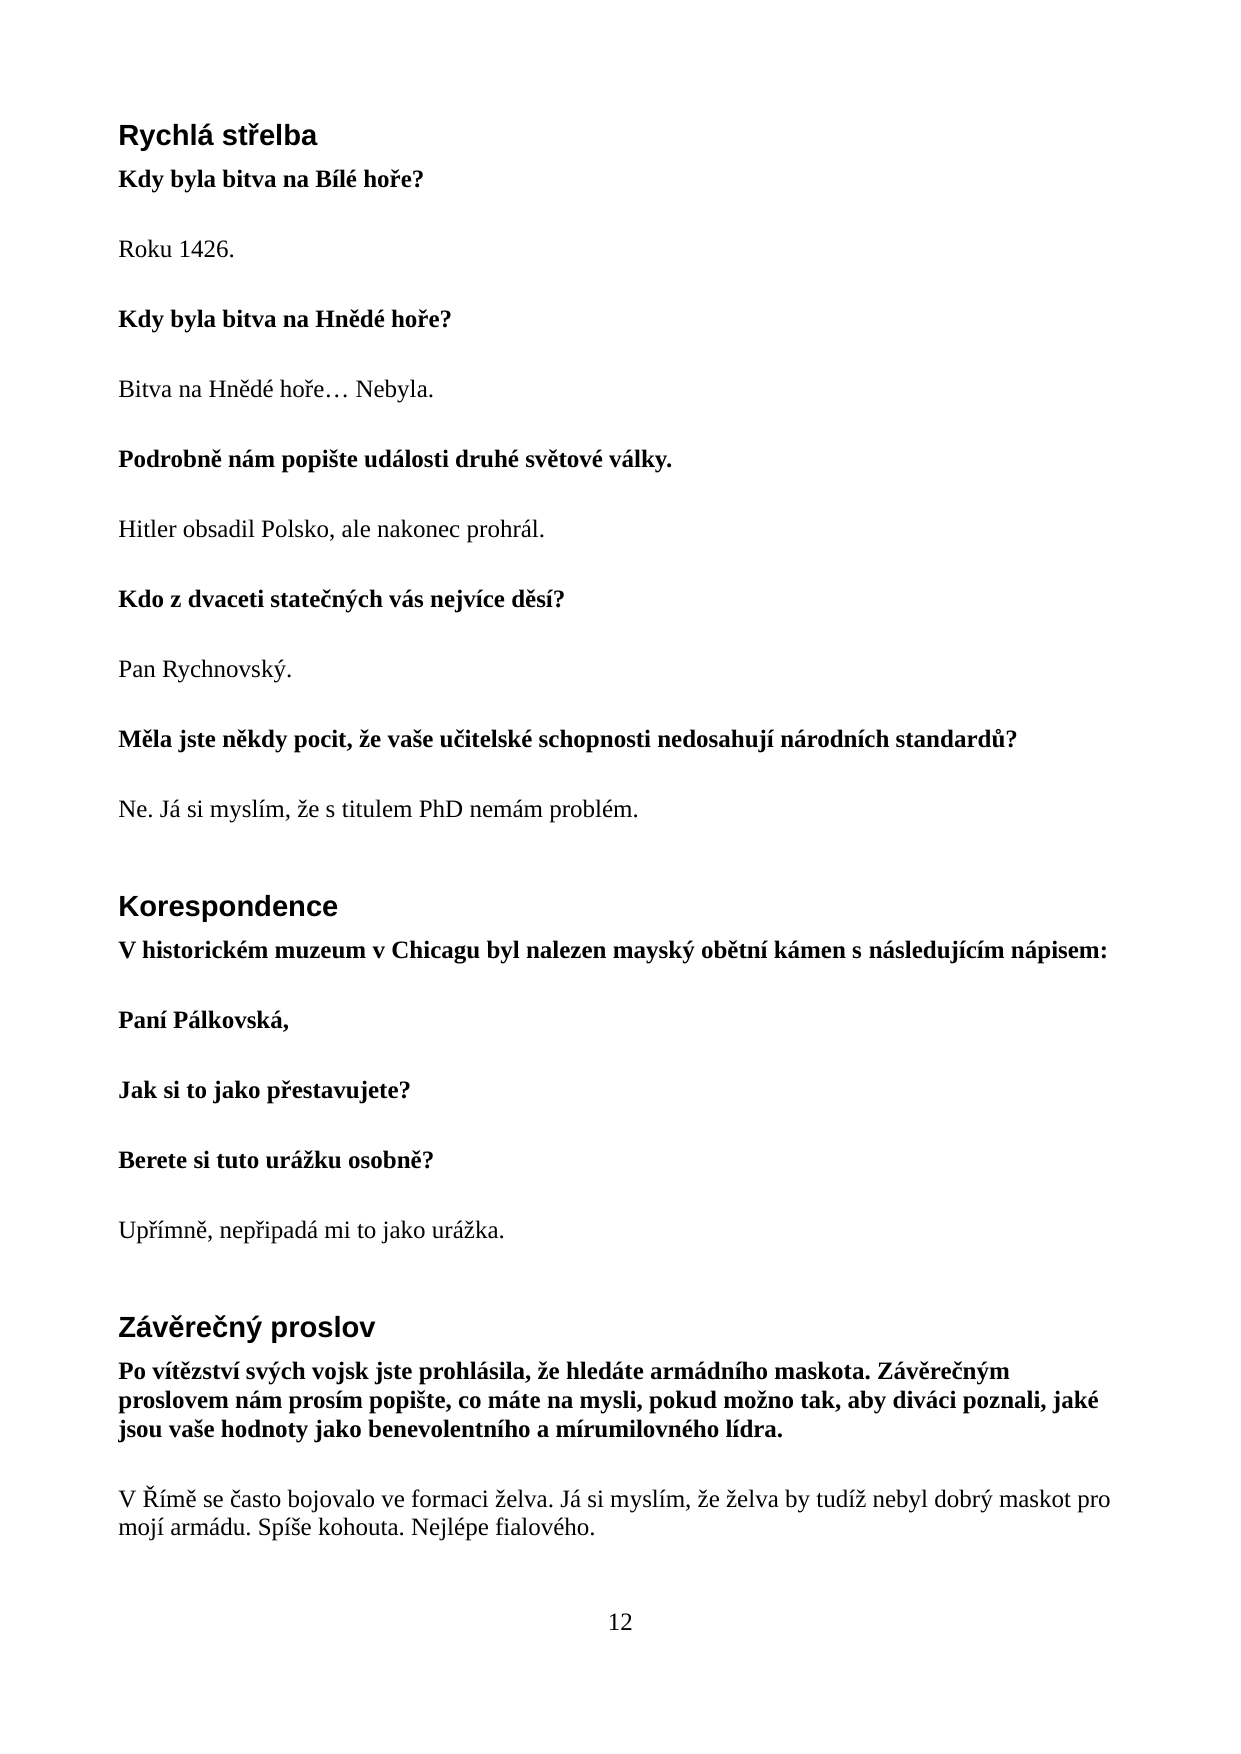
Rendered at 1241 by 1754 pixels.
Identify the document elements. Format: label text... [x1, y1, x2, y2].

text Roku 1426. [118, 234, 1122, 292]
text Kdo z dvaceti statečných vás nejvíce děsí? [118, 584, 1122, 642]
text Měla jste někdy pocit, že vaše učitelské schopnosti nedosahují národních standardů? [118, 724, 1122, 782]
text Jak si to jako přestavujete? [118, 1075, 1122, 1133]
text Pan Rychnovský. [118, 654, 1122, 712]
text Kdy byla bitva na Bílé hoře? [118, 164, 1122, 222]
text Kdy byla bitva na Hnědé hoře? [118, 304, 1122, 362]
text Bitva na Hnědé hoře… Nebyla. [118, 374, 1122, 432]
text Podrobně nám popište události druhé světové války. [118, 444, 1122, 502]
text V historickém muzeum v Chicagu byl nalezen mayský obětní kámen s následujícím nápisem: [118, 935, 1122, 993]
text Upřímně, nepřipadá mi to jako urážka. [118, 1215, 1122, 1273]
text Berete si tuto urážku osobně? [118, 1145, 1122, 1203]
subtitle Rychlá střelba [118, 118, 1122, 152]
text Paní Pálkovská, [118, 1005, 1122, 1063]
text Hitler obsadil Polsko, ale nakonec prohrál. [118, 514, 1122, 572]
text Po vítězství svých vojsk jste prohlásila, že hledáte armádního maskota. Závěrečným proslovem nám prosím popište, co máte na mysli, pokud možno tak, aby diváci poznali, jaké jsou vaše hodnoty jako benevolentního a mírumilovného lídra. [118, 1356, 1122, 1471]
subtitle Korespondence [118, 889, 1122, 923]
text V Římě se často bojovalo ve formaci želva. Já si myslím, že želva by tudíž nebyl dobrý maskot pro mojí armádu. Spíše kohouta. Nejlépe fialového. [118, 1484, 1122, 1570]
subtitle Závěrečný proslov [118, 1310, 1122, 1344]
text Ne. Já si myslím, že s titulem PhD nemám problém. [118, 794, 1122, 852]
